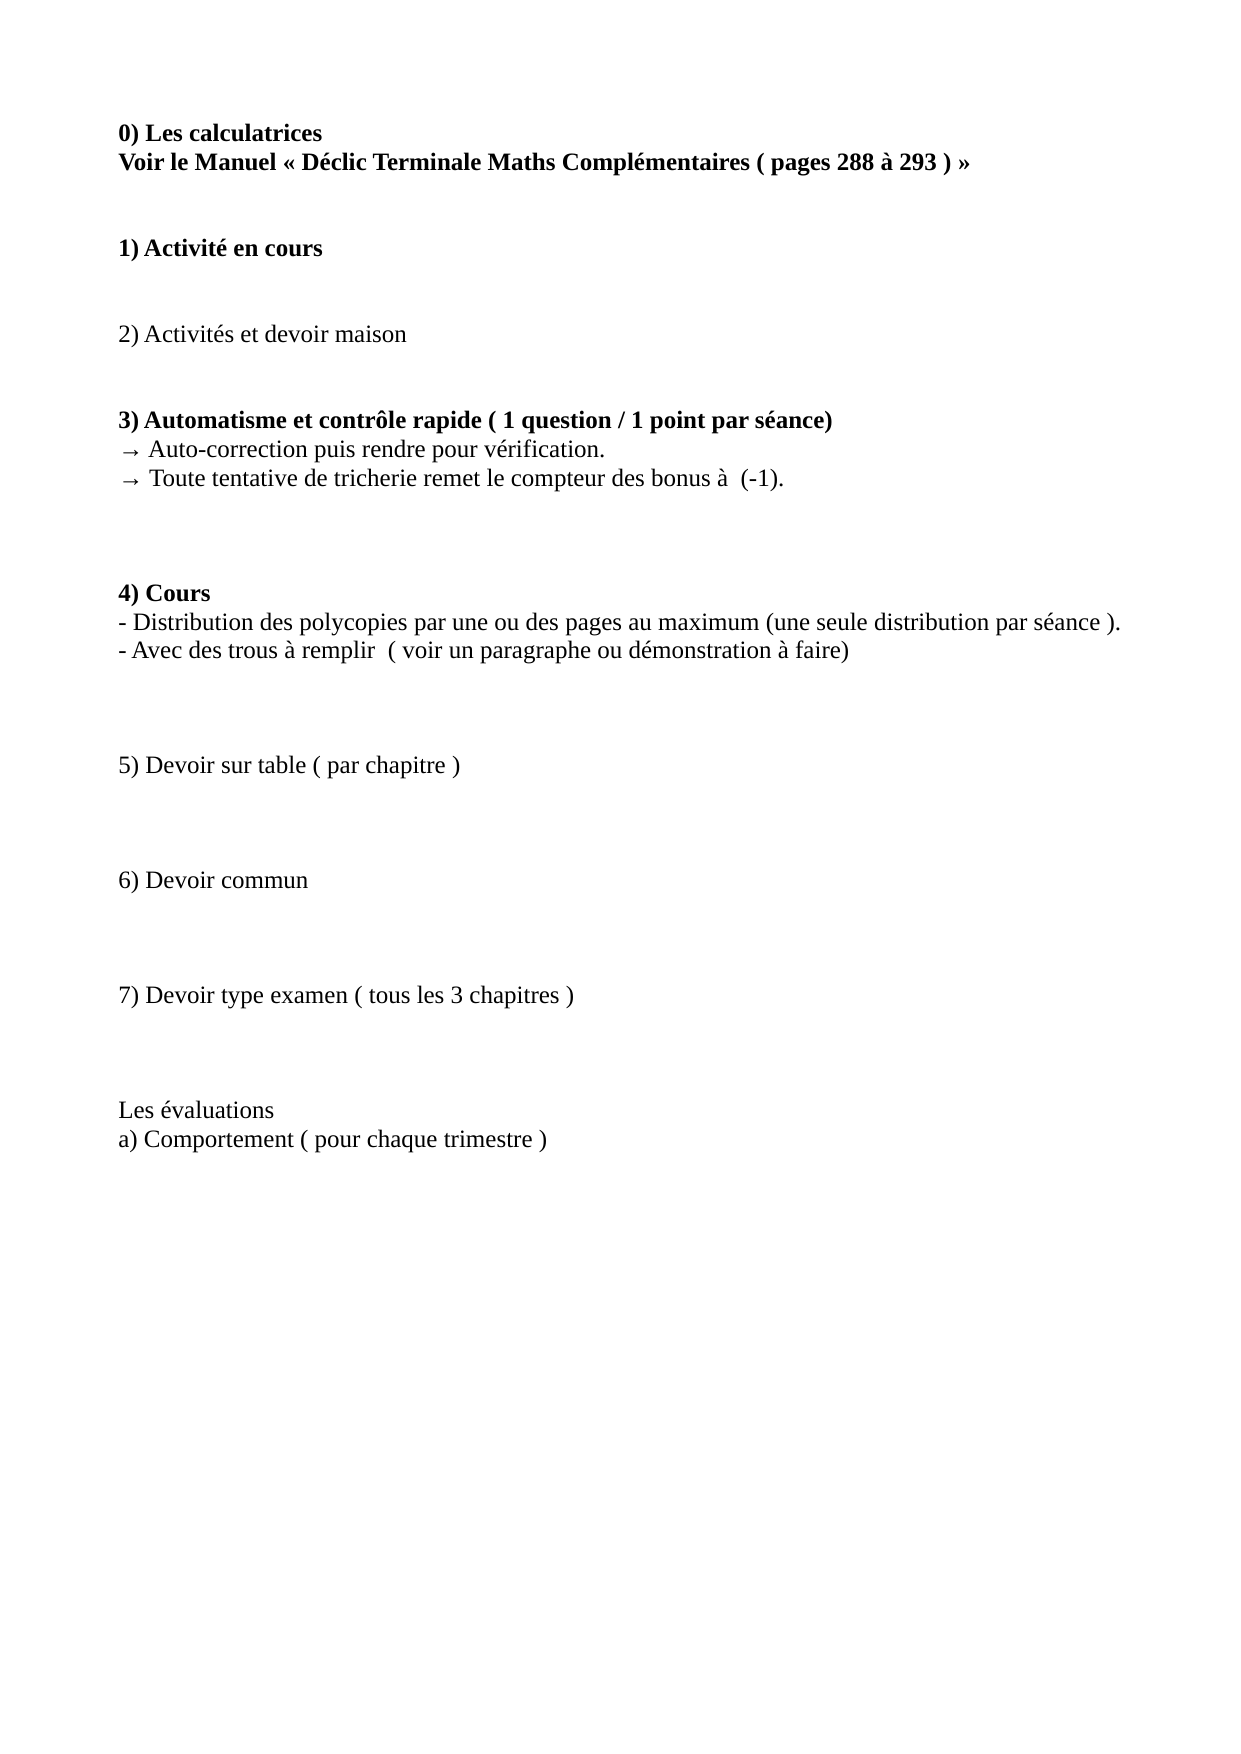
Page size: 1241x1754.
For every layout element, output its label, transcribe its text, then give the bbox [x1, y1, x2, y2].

text - Distribution des polycopies par une ou des pages au maximum (une seule distribution par séance ). [118, 607, 1122, 636]
text → Toute tentative de tricherie remet le compteur des bonus à (-1). [118, 463, 1122, 492]
text → Auto-correction puis rendre pour vérification. [118, 434, 1122, 463]
text 5) Devoir sur table ( par chapitre ) [118, 751, 1122, 779]
text 6) Devoir commun [118, 866, 1122, 894]
text 7) Devoir type examen ( tous les 3 chapitres ) [118, 981, 1122, 1009]
text a) Comportement ( pour chaque trimestre ) [118, 1124, 1122, 1153]
text Les évaluations [118, 1096, 1122, 1124]
text 2) Activités et devoir maison [118, 319, 1122, 348]
text Voir le Manuel « Déclic Terminale Maths Complémentaires ( pages 288 à 293 ) » [118, 147, 1122, 176]
text 1) Activité en cours [118, 233, 1122, 262]
text - Avec des trous à remplir ( voir un paragraphe ou démonstration à faire) [118, 636, 1122, 664]
text 4) Cours [118, 578, 1122, 607]
text 0) Les calculatrices [118, 118, 1122, 147]
text 3) Automatisme et contrôle rapide ( 1 question / 1 point par séance) [118, 406, 1122, 434]
